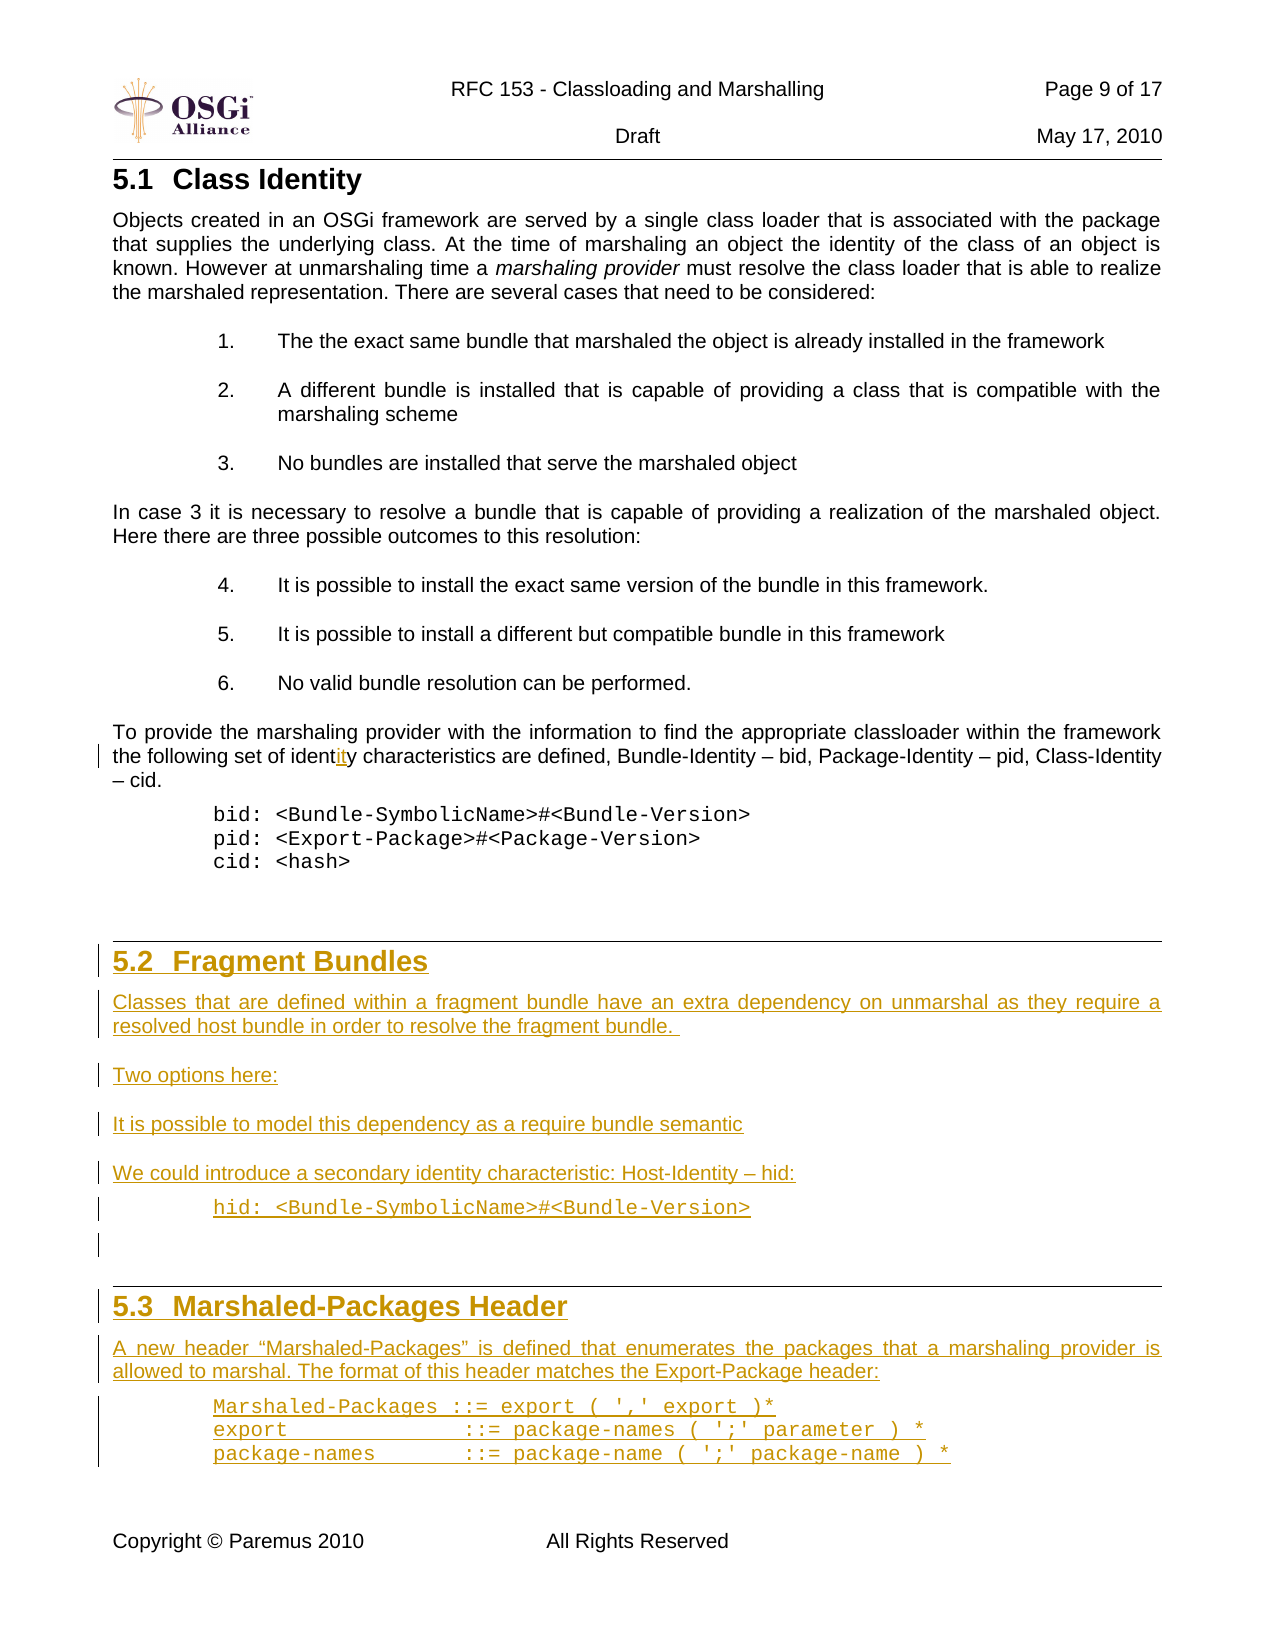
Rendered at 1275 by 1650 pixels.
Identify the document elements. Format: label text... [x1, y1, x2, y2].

text We could introduce a secondary identity characteristic: Host-Identity – hid: [112, 1161, 1162, 1184]
text bid: <Bundle-SymbolicName>#<Bundle-Version> [213, 804, 1162, 828]
text pid: <Export-Package>#<Package-Version> [213, 828, 1162, 851]
text hid: <Bundle-SymbolicName>#<Bundle-Version> [213, 1197, 1162, 1221]
text export ::= package-names ( ';' parameter ) * [213, 1419, 1162, 1443]
list It is possible to install a different but compatible bundle in this framework [217, 622, 1162, 646]
text package-names ::= package-name ( ';' package-name ) * [213, 1443, 1162, 1467]
text cid: <hash> [213, 851, 1162, 875]
picture [114, 78, 254, 143]
text resolved host bundle in order to resolve the fragment bundle. [112, 1012, 1162, 1038]
text allowed to marshal. The format of this header matches the Export-Package header: [112, 1357, 1162, 1383]
subtitle Class Identity [112, 160, 1162, 196]
text Two options here: [112, 1063, 1162, 1087]
text To provide the marshaling provider with the information to find the appropriate classloader within the framework the following set of identity characteristics are defined, Bundle-Identity – bid, Package-Identity – pid, Class-Identity – cid. [112, 719, 1162, 791]
text It is possible to model this dependency as a require bundle semantic [112, 1112, 1162, 1136]
list The the exact same bundle that marshaled the object is already installed in the framework [217, 329, 1162, 353]
text Marshaled-Packages ::= export ( ',' export )* [213, 1396, 1162, 1419]
text A new header “Marshaled-Packages” is defined that enumerates the packages that a marshaling provider is [112, 1335, 1162, 1356]
list It is possible to install the exact same version of the bundle in this framework. [217, 573, 1162, 597]
list A different bundle is installed that is capable of providing a class that is compatible with the marshaling scheme [217, 378, 1162, 426]
text Classes that are defined within a fragment bundle have an extra dependency on unmarshal as they require a [112, 990, 1162, 1011]
subtitle Fragment Bundles [112, 942, 1162, 977]
list No bundles are installed that serve the marshaled object [217, 451, 1162, 475]
subtitle Marshaled-Packages Header [112, 1287, 1162, 1323]
text In case 3 it is necessary to resolve a bundle that is capable of providing a realization of the marshaled object. Here there are three possible outcomes to this resolution: [112, 500, 1162, 548]
list No valid bundle resolution can be performed. [217, 671, 1162, 694]
text Objects created in an OSGi framework are served by a single class loader that is associated with the package that supplies the underlying class. At the time of marshaling an object the identity of the class of an object is known. However at unmarshaling time a marshaling provider must resolve the class loader that is able to realize the marshaled representation. There are several cases that need to be considered: [112, 208, 1162, 304]
